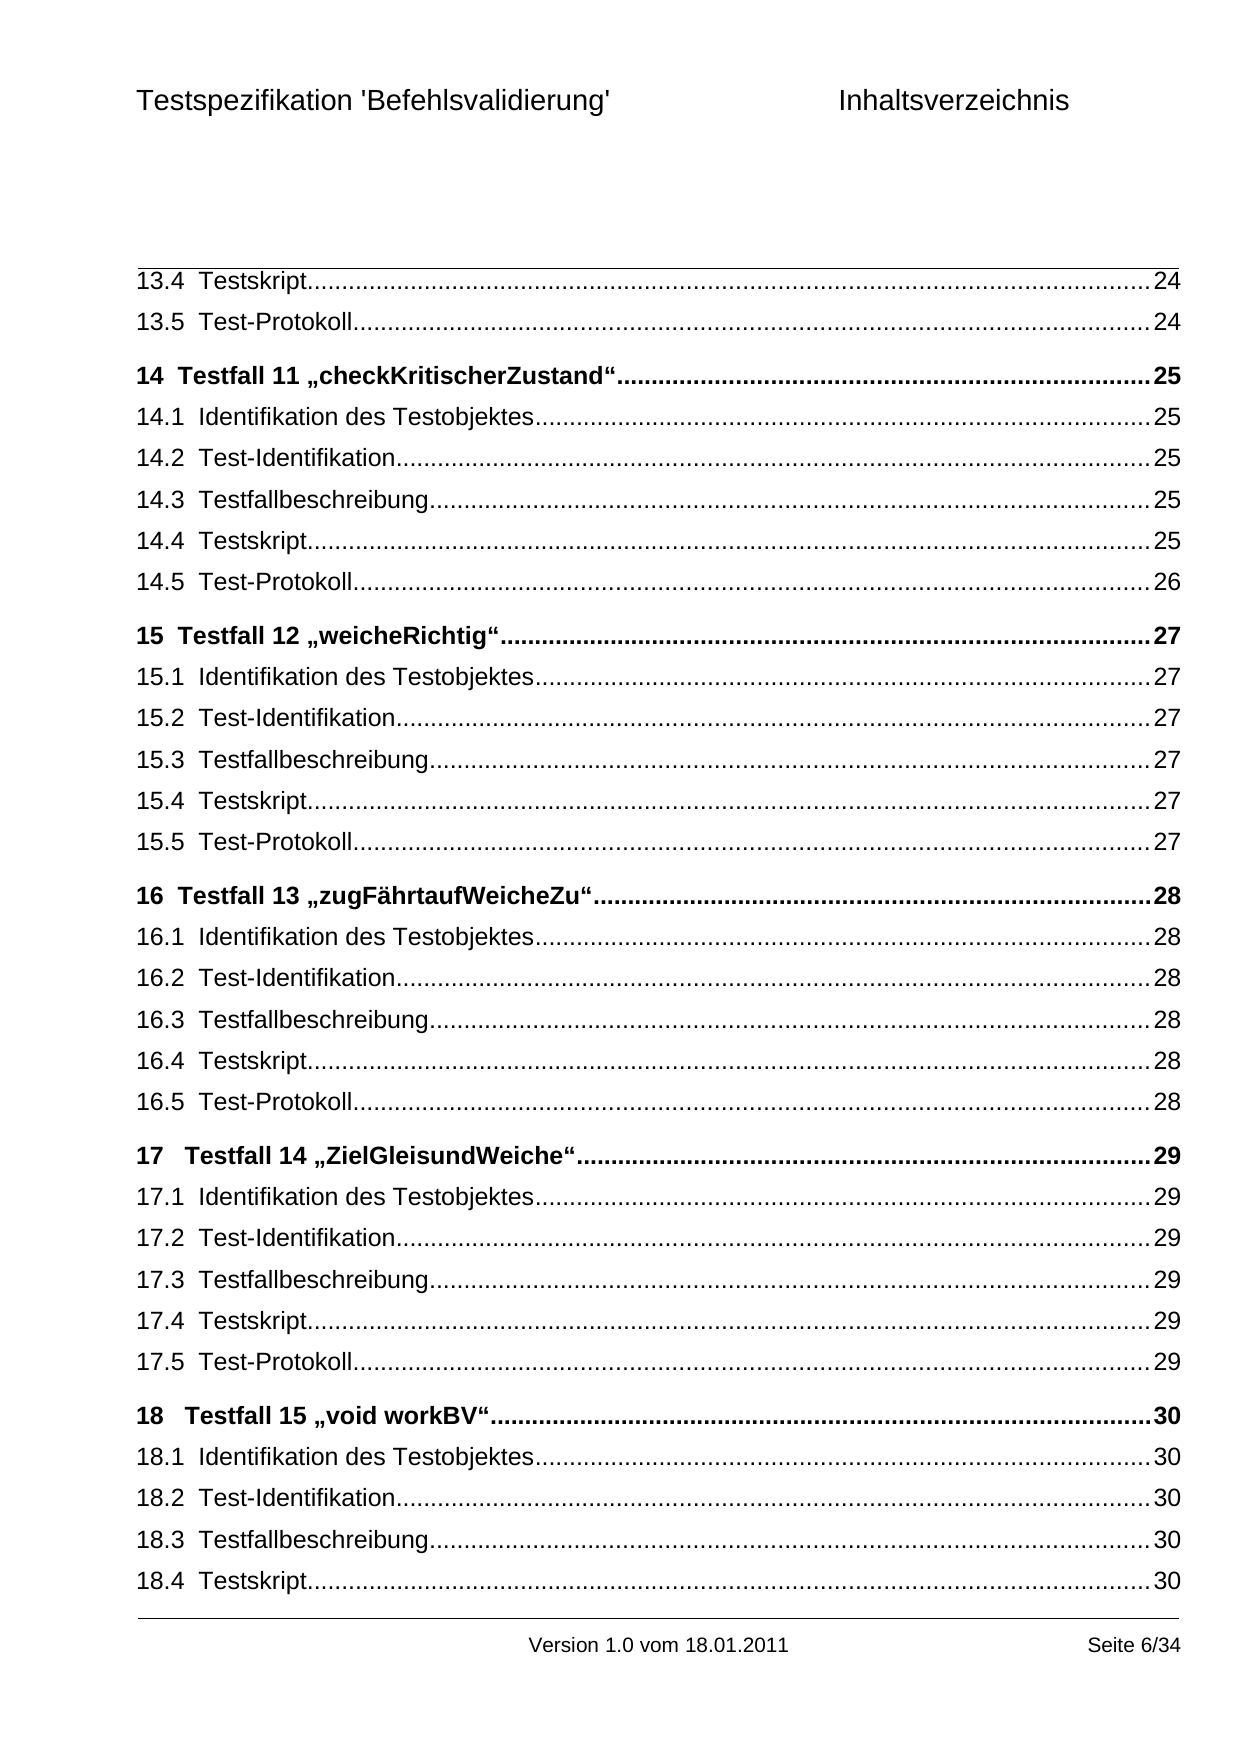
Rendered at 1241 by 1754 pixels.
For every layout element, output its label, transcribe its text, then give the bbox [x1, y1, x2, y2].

text 14.2 Test-Identifikation 25 [136, 443, 1181, 472]
text 15.1 Identifikation des Testobjektes 27 [136, 662, 1181, 691]
text 15.2 Test-Identifikation 27 [136, 703, 1181, 732]
text 18.4 Testskript 30 [136, 1566, 1181, 1594]
text 15.5 Test-Protokoll 27 [136, 827, 1181, 856]
text 18 Testfall 15 „void workBV“ 30 [136, 1401, 1181, 1429]
text 17.2 Test-Identifikation 29 [136, 1223, 1181, 1252]
text 16.1 Identifikation des Testobjektes 28 [136, 922, 1181, 951]
text 15.3 Testfallbeschreibung 27 [136, 744, 1181, 773]
text 13.4 Testskript 24 [136, 289, 287, 294]
text 15 Testfall 12 „weicheRichtig“ 27 [136, 621, 1181, 649]
text 16.3 Testfallbeschreibung 28 [136, 1004, 1181, 1033]
text 13.5 Test-Protokoll 24 [136, 307, 1181, 336]
text 16.5 Test-Protokoll 28 [136, 1087, 1181, 1116]
text 16 Testfall 13 „zugFährtaufWeicheZu“ 28 [136, 881, 1181, 909]
text 17.1 Identifikation des Testobjektes 29 [136, 1182, 1181, 1211]
text 14.4 Testskript 25 [136, 526, 1181, 554]
text 17 Testfall 14 „ZielGleisundWeiche“ 29 [136, 1141, 1181, 1169]
text 14.1 Identifikation des Testobjektes 25 [136, 402, 1181, 431]
text 18.3 Testfallbeschreibung 30 [136, 1524, 1181, 1553]
text 14 Testfall 11 „checkKritischerZustand“ 25 [136, 361, 1181, 389]
text 16.2 Test-Identifikation 28 [136, 963, 1181, 992]
text 14.5 Test-Protokoll 26 [136, 567, 1181, 596]
text 13.4 Testskript 24 [289, 289, 1181, 294]
text 16.4 Testskript 28 [136, 1046, 1181, 1074]
text 17.3 Testfallbeschreibung 29 [136, 1264, 1181, 1293]
text 15.4 Testskript 27 [136, 786, 1181, 814]
text 17.5 Test-Protokoll 29 [136, 1347, 1181, 1376]
text 14.3 Testfallbeschreibung 25 [136, 484, 1181, 513]
text 18.1 Identifikation des Testobjektes 30 [136, 1442, 1181, 1471]
text 17.4 Testskript 29 [136, 1306, 1181, 1334]
text 18.2 Test-Identifikation 30 [136, 1483, 1181, 1512]
